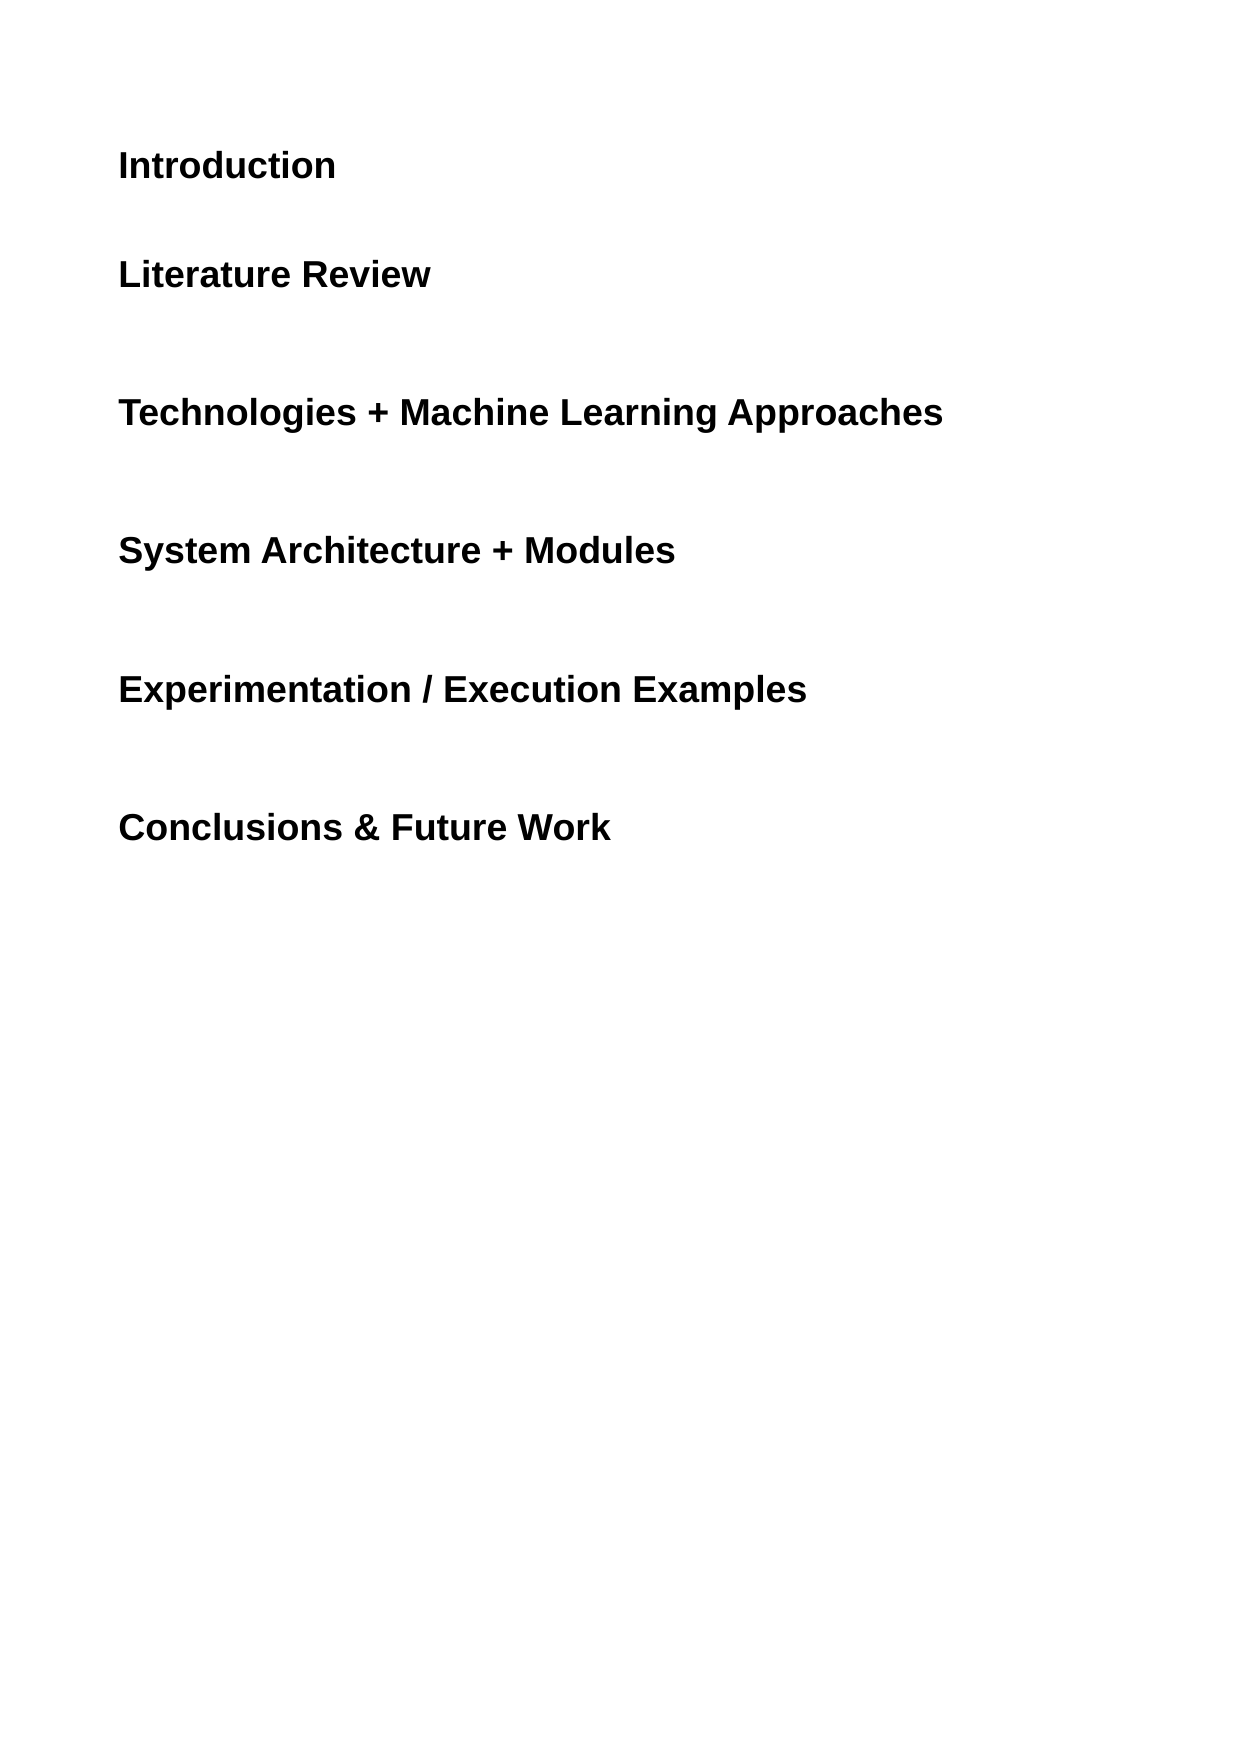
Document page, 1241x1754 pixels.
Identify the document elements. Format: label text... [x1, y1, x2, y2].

subtitle Experimentation / Execution Examples [118, 667, 1122, 710]
subtitle Technologies + Machine Learning Approaches [118, 391, 1122, 434]
subtitle Introduction [118, 143, 1122, 186]
subtitle Conclusions & Future Work [118, 805, 1122, 848]
subtitle System Architecture + Modules [118, 529, 1122, 572]
subtitle Literature Review [118, 252, 1122, 296]
